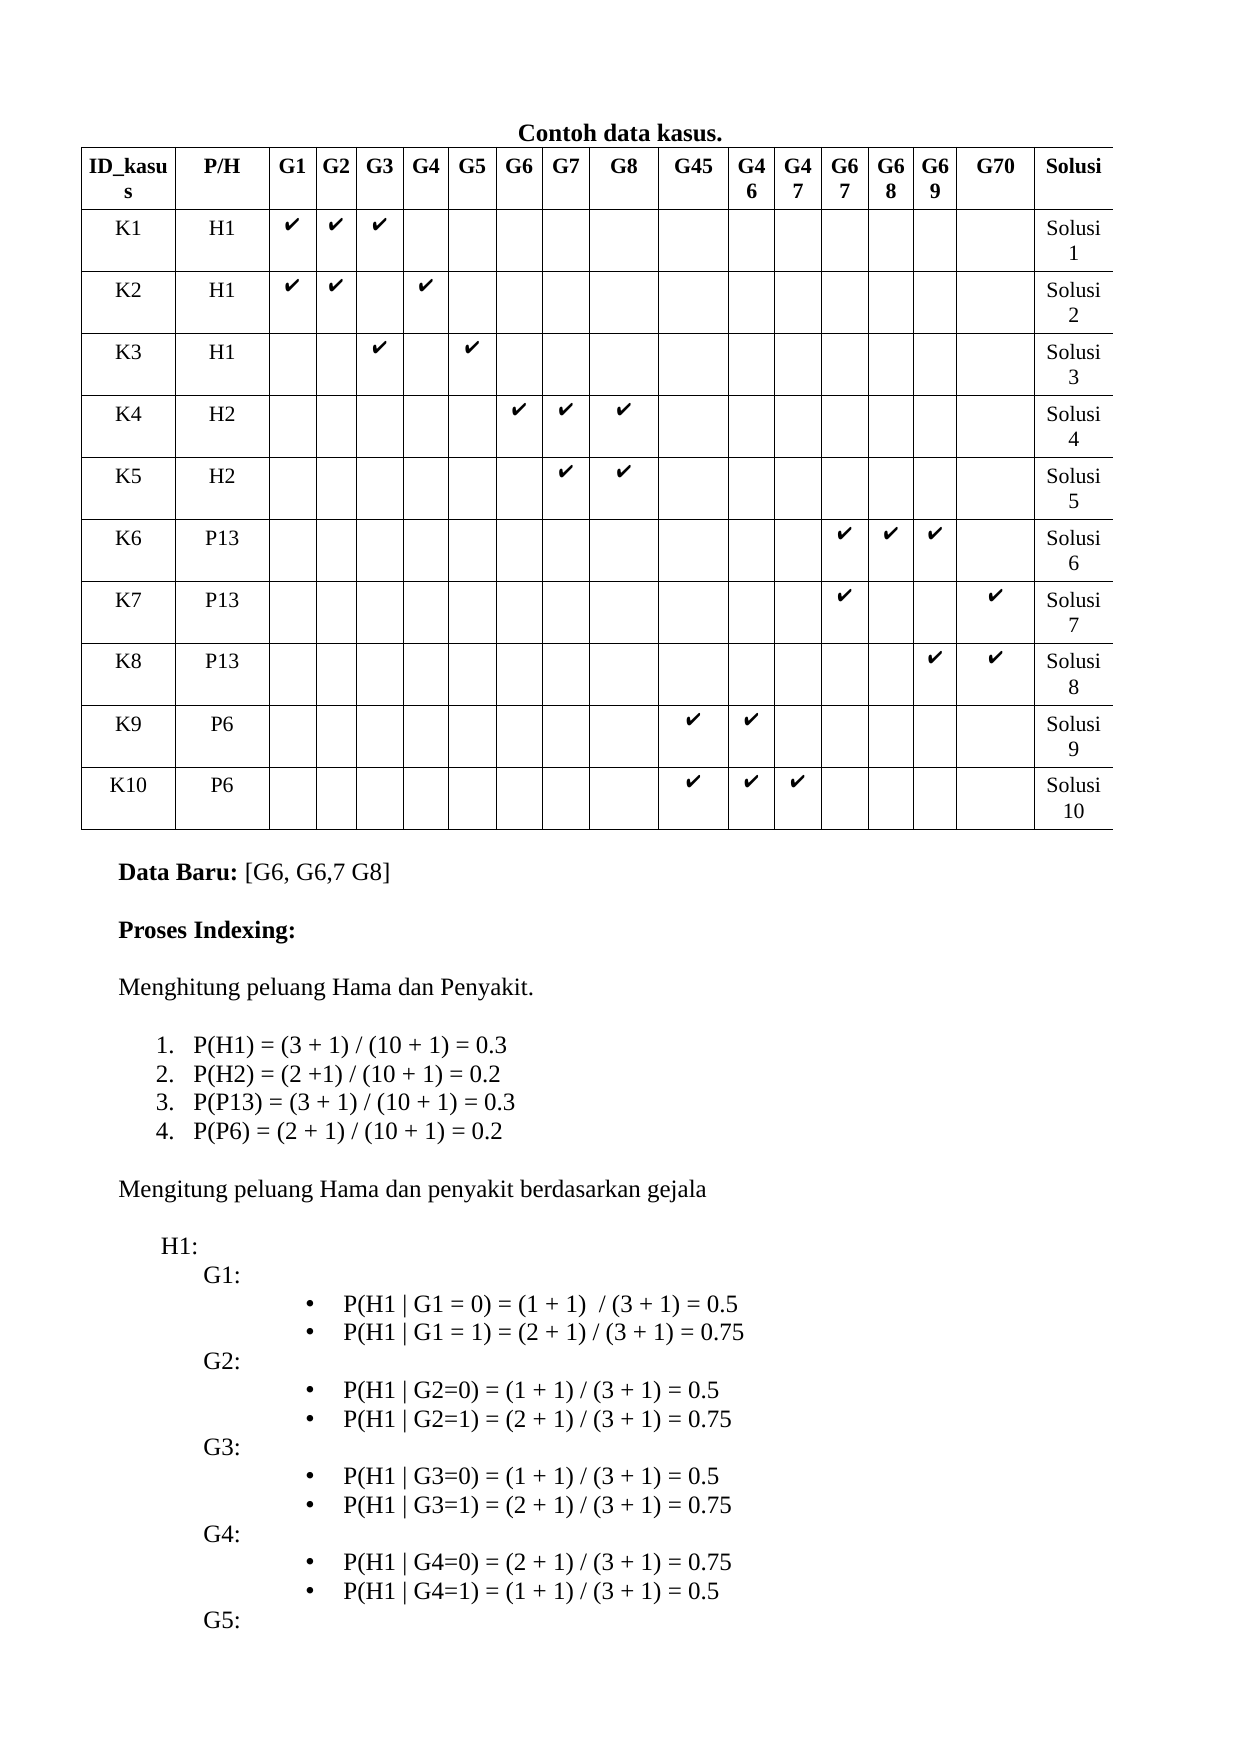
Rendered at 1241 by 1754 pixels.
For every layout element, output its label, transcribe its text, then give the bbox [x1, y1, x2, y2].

table_cell [317, 396, 356, 457]
table_header G4 [404, 148, 448, 209]
table_cell [914, 706, 956, 767]
table_cell [775, 458, 821, 519]
table_cell [822, 768, 868, 829]
table_cell [497, 210, 542, 271]
table_cell [357, 272, 403, 333]
table_cell H1 [176, 210, 269, 271]
list P(H1 | G4=1) = (1 + 1) / (3 + 1) = 0.5 [306, 1576, 1122, 1605]
table_cell [729, 644, 774, 705]
table_cell ✔ [729, 768, 774, 829]
table_cell [357, 644, 403, 705]
table_cell [775, 520, 821, 581]
table_cell ✔ [822, 520, 868, 581]
table_cell [957, 458, 1034, 519]
table_cell [957, 706, 1034, 767]
table_cell [590, 706, 658, 767]
table_cell [729, 458, 774, 519]
table_cell K9 [82, 706, 175, 767]
table_cell ✔ [957, 582, 1034, 643]
text Menghitung peluang Hama dan Penyakit. [118, 972, 1122, 1001]
table_cell [497, 644, 542, 705]
table_header G8 [590, 148, 658, 209]
table_cell [449, 768, 496, 829]
table_cell [317, 644, 356, 705]
table_cell [497, 706, 542, 767]
table_cell ✔ [497, 396, 542, 457]
table_cell [822, 644, 868, 705]
table_cell ✔ [659, 706, 728, 767]
text H1: [118, 1231, 1122, 1260]
table_cell ✔ [822, 582, 868, 643]
table_cell [914, 334, 956, 395]
table_cell K4 [82, 396, 175, 457]
table_cell [822, 396, 868, 457]
text Contoh data kasus. [118, 118, 1122, 147]
table_cell Solusi 3 [1035, 334, 1112, 395]
table_cell [590, 210, 658, 271]
table_cell [449, 520, 496, 581]
list P(H1 | G2=0) = (1 + 1) / (3 + 1) = 0.5 [306, 1375, 1122, 1404]
table_cell [957, 210, 1034, 271]
table_cell [449, 582, 496, 643]
table_cell ✔ [869, 520, 913, 581]
table_header Solusi [1035, 148, 1112, 209]
table_cell [957, 768, 1034, 829]
table_cell K10 [82, 768, 175, 829]
table_cell [317, 768, 356, 829]
table_cell [404, 458, 448, 519]
list P(H1 | G2=1) = (2 + 1) / (3 + 1) = 0.75 [306, 1404, 1122, 1432]
table_cell [914, 768, 956, 829]
table_cell [957, 272, 1034, 333]
table_header G47 [775, 148, 821, 209]
list P(H1 | G1 = 0) = (1 + 1) / (3 + 1) = 0.5 [306, 1289, 1122, 1317]
table_cell [543, 520, 589, 581]
table_cell H2 [176, 458, 269, 519]
table_cell Solusi 9 [1035, 706, 1112, 767]
list P(H1 | G3=0) = (1 + 1) / (3 + 1) = 0.5 [306, 1461, 1122, 1490]
table_cell [957, 520, 1034, 581]
table_header G46 [729, 148, 774, 209]
table_cell [270, 768, 316, 829]
text G5: [118, 1605, 1122, 1634]
table_cell [775, 644, 821, 705]
table_header G45 [659, 148, 728, 209]
table_header G7 [543, 148, 589, 209]
table_cell ✔ [357, 210, 403, 271]
table_cell [914, 458, 956, 519]
table_cell ✔ [270, 210, 316, 271]
table_cell ✔ [404, 272, 448, 333]
table_cell K8 [82, 644, 175, 705]
list P(H2) = (2 +1) / (10 + 1) = 0.2 [156, 1059, 1122, 1087]
table_cell P6 [176, 706, 269, 767]
table_cell Solusi 1 [1035, 210, 1112, 271]
table_cell Solusi 10 [1035, 768, 1112, 829]
text G2: [118, 1346, 1122, 1375]
table_cell [914, 582, 956, 643]
table_cell [659, 582, 728, 643]
table_cell [590, 768, 658, 829]
table_cell [497, 520, 542, 581]
table_cell [543, 768, 589, 829]
table_cell [822, 706, 868, 767]
table_cell [404, 520, 448, 581]
table_cell ✔ [914, 520, 956, 581]
table_cell [775, 334, 821, 395]
table_cell [449, 210, 496, 271]
table_cell [449, 272, 496, 333]
table_cell [729, 582, 774, 643]
table_cell [404, 644, 448, 705]
table_cell [317, 334, 356, 395]
table_cell [357, 520, 403, 581]
table_cell [357, 706, 403, 767]
table_cell ✔ [590, 396, 658, 457]
table_header G68 [869, 148, 913, 209]
table_cell [449, 396, 496, 457]
table_cell [270, 458, 316, 519]
table_cell [869, 210, 913, 271]
list P(H1 | G3=1) = (2 + 1) / (3 + 1) = 0.75 [306, 1490, 1122, 1519]
table_cell K3 [82, 334, 175, 395]
table_cell [270, 334, 316, 395]
table_cell [449, 644, 496, 705]
table_cell [957, 396, 1034, 457]
table_header P/H [176, 148, 269, 209]
text Proses Indexing: [118, 915, 1122, 944]
table_cell [869, 644, 913, 705]
table_cell [449, 706, 496, 767]
table_cell [869, 396, 913, 457]
table_cell [729, 334, 774, 395]
table_cell [404, 706, 448, 767]
list P(P6) = (2 + 1) / (10 + 1) = 0.2 [156, 1116, 1122, 1145]
text G3: [118, 1432, 1122, 1461]
table_header G6 [497, 148, 542, 209]
list P(H1) = (3 + 1) / (10 + 1) = 0.3 [156, 1030, 1122, 1059]
text G1: [118, 1260, 1122, 1289]
table_cell [497, 582, 542, 643]
table_cell ✔ [270, 272, 316, 333]
table_header G1 [270, 148, 316, 209]
text Mengitung peluang Hama dan penyakit berdasarkan gejala [118, 1174, 1122, 1202]
table_cell [543, 210, 589, 271]
table_cell [822, 210, 868, 271]
table_cell [497, 768, 542, 829]
table_cell [404, 396, 448, 457]
table_cell [543, 272, 589, 333]
table_cell [357, 396, 403, 457]
table_cell [775, 272, 821, 333]
table_cell [775, 210, 821, 271]
table_cell [449, 458, 496, 519]
table_cell [590, 582, 658, 643]
table_cell [404, 768, 448, 829]
table_cell [497, 272, 542, 333]
table_cell [775, 396, 821, 457]
table_cell [357, 768, 403, 829]
table_cell [357, 458, 403, 519]
table_cell P13 [176, 644, 269, 705]
table_cell [957, 334, 1034, 395]
table_cell P13 [176, 520, 269, 581]
table_cell [404, 582, 448, 643]
table_cell [914, 210, 956, 271]
table_cell ✔ [357, 334, 403, 395]
table_cell ✔ [957, 644, 1034, 705]
table_cell [822, 334, 868, 395]
list P(H1 | G1 = 1) = (2 + 1) / (3 + 1) = 0.75 [306, 1317, 1122, 1346]
table_cell [659, 396, 728, 457]
list P(P13) = (3 + 1) / (10 + 1) = 0.3 [156, 1087, 1122, 1116]
table_cell [775, 706, 821, 767]
table_cell K6 [82, 520, 175, 581]
table_cell [869, 458, 913, 519]
table_cell [590, 644, 658, 705]
table_cell [822, 458, 868, 519]
table_cell ✔ [449, 334, 496, 395]
table_cell [869, 582, 913, 643]
table_cell H1 [176, 272, 269, 333]
table_cell [590, 520, 658, 581]
table_cell P6 [176, 768, 269, 829]
list P(H1 | G4=0) = (2 + 1) / (3 + 1) = 0.75 [306, 1547, 1122, 1576]
table_cell [270, 644, 316, 705]
text G4: [118, 1519, 1122, 1547]
table_cell [590, 334, 658, 395]
table_cell Solusi 5 [1035, 458, 1112, 519]
table_cell ✔ [914, 644, 956, 705]
table_cell [869, 334, 913, 395]
table_cell [775, 582, 821, 643]
table_cell Solusi 7 [1035, 582, 1112, 643]
table_cell [543, 334, 589, 395]
table_cell ✔ [543, 458, 589, 519]
table_cell [543, 644, 589, 705]
table_cell [869, 768, 913, 829]
table_cell [270, 520, 316, 581]
table_cell Solusi 8 [1035, 644, 1112, 705]
table_cell [317, 458, 356, 519]
table_cell ✔ [317, 272, 356, 333]
table_cell [270, 396, 316, 457]
table_cell K1 [82, 210, 175, 271]
table_cell ✔ [543, 396, 589, 457]
table_cell H2 [176, 396, 269, 457]
table_cell [659, 334, 728, 395]
table_cell H1 [176, 334, 269, 395]
table_cell [543, 582, 589, 643]
table_cell [659, 458, 728, 519]
table_cell K7 [82, 582, 175, 643]
table_cell Solusi 2 [1035, 272, 1112, 333]
table_header G70 [957, 148, 1034, 209]
table_cell [729, 272, 774, 333]
table_cell [869, 706, 913, 767]
table_cell [914, 396, 956, 457]
table_cell ✔ [775, 768, 821, 829]
table_cell [729, 520, 774, 581]
table_cell K2 [82, 272, 175, 333]
table_cell K5 [82, 458, 175, 519]
table_header G3 [357, 148, 403, 209]
table_cell [357, 582, 403, 643]
table_cell [497, 458, 542, 519]
table_cell [497, 334, 542, 395]
table_cell [729, 210, 774, 271]
table_header G67 [822, 148, 868, 209]
table_cell P13 [176, 582, 269, 643]
table_cell [270, 582, 316, 643]
table_cell [270, 706, 316, 767]
table_cell ✔ [590, 458, 658, 519]
table_cell [543, 706, 589, 767]
table_cell ✔ [729, 706, 774, 767]
table_cell [659, 520, 728, 581]
table_header ID_kasus [82, 148, 175, 209]
table_cell [659, 644, 728, 705]
text Data Baru: [G6, G6,7 G8] [118, 857, 1122, 886]
table_header G2 [317, 148, 356, 209]
table_cell Solusi 4 [1035, 396, 1112, 457]
table_cell Solusi 6 [1035, 520, 1112, 581]
table_cell [659, 210, 728, 271]
table_cell [914, 272, 956, 333]
table_cell [590, 272, 658, 333]
table_cell [404, 334, 448, 395]
table_cell [822, 272, 868, 333]
table_header G69 [914, 148, 956, 209]
table_cell [317, 706, 356, 767]
table_cell [317, 582, 356, 643]
table_cell ✔ [659, 768, 728, 829]
table_header G5 [449, 148, 496, 209]
table_cell [869, 272, 913, 333]
table_cell ✔ [317, 210, 356, 271]
table_cell [729, 396, 774, 457]
table_cell [317, 520, 356, 581]
table_cell [404, 210, 448, 271]
table_cell [659, 272, 728, 333]
